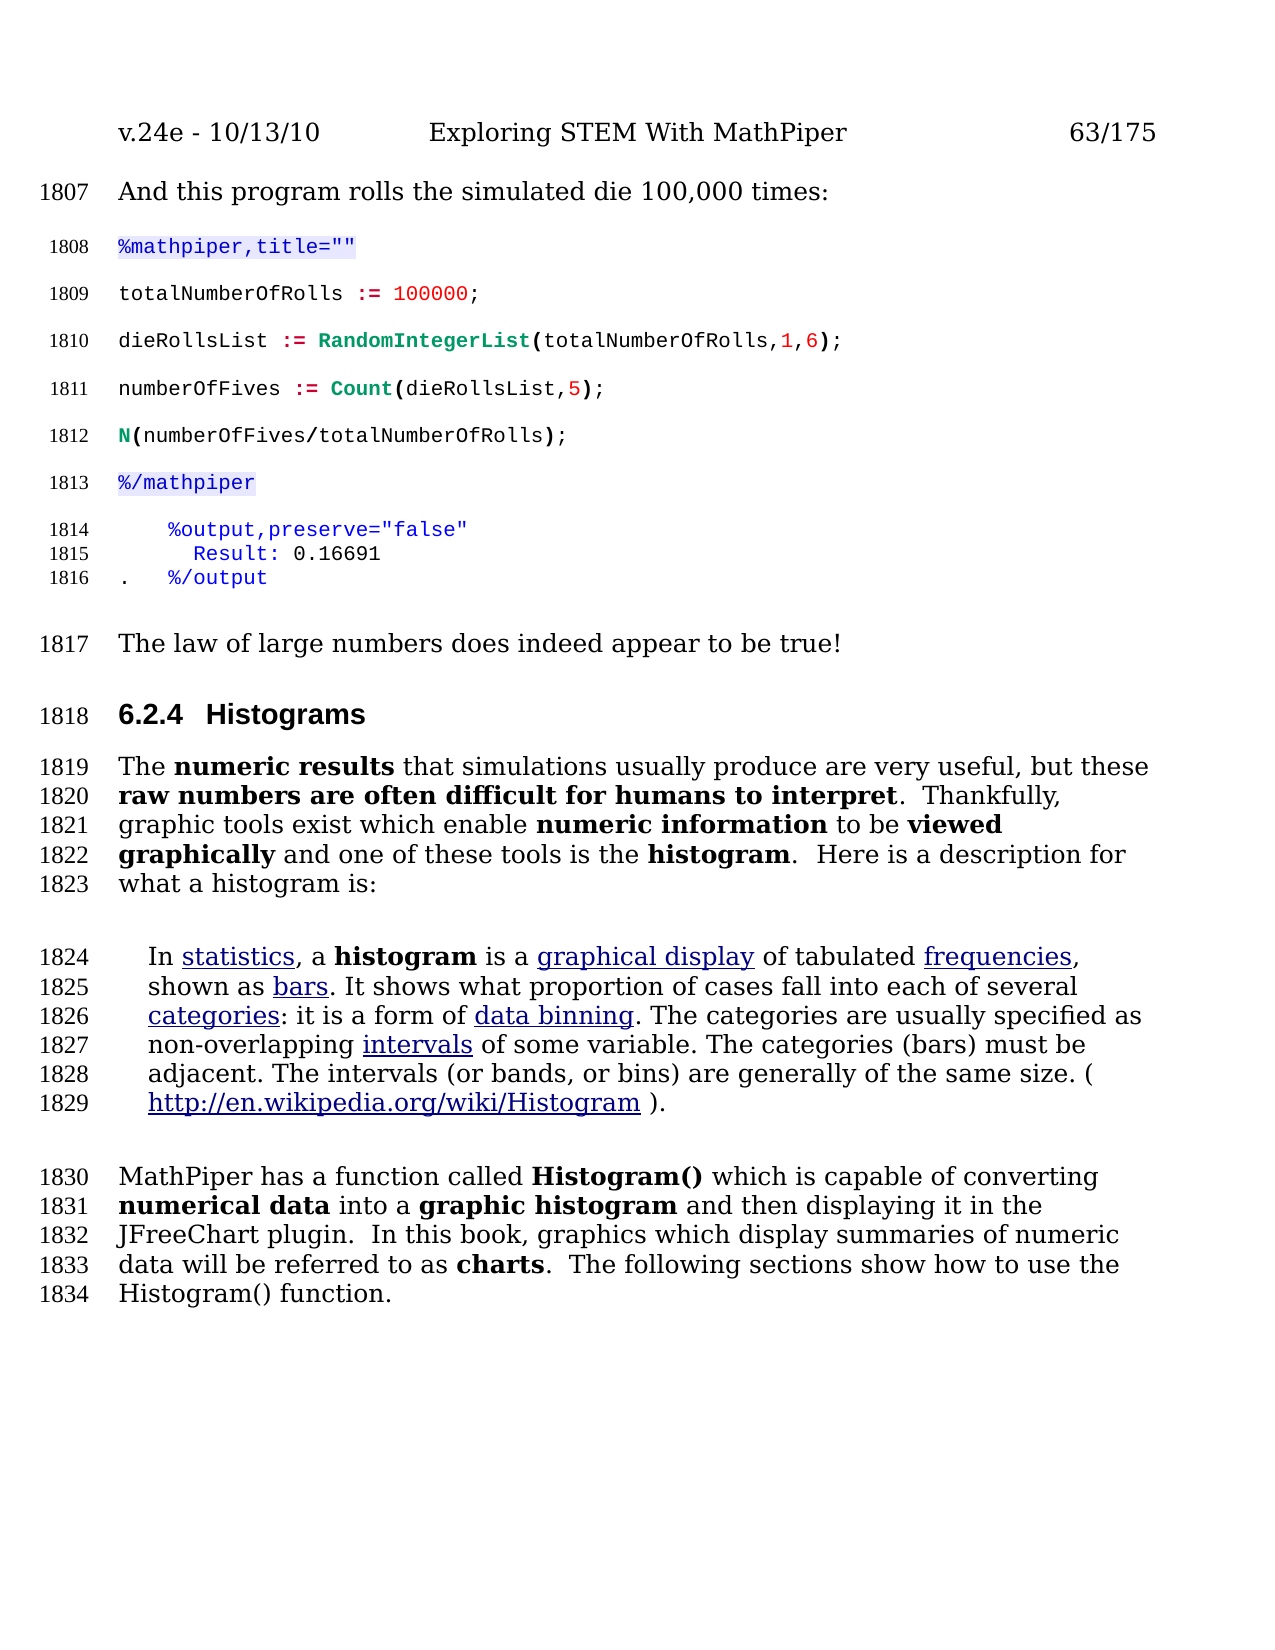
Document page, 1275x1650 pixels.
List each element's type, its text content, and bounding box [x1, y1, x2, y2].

text Result: 0.16691 [118, 543, 1157, 567]
text %mathpiper,title="" [118, 236, 1157, 259]
text numberOfFives := Count(dieRollsList,5); [118, 377, 1157, 401]
text MathPiper has a function called Histogram() which is capable of converting numerical data into a graphic histogram and then displaying it in the JFreeChart plugin. In this book, graphics which display summaries of numeric data will be referred to as charts. The following sections show how to use the Histogram() function. [118, 1162, 1157, 1308]
text In statistics, a histogram is a graphical display of tabulated frequencies, shown as bars. It shows what proportion of cases fall into each of several categories: it is a form of data binning. The categories are usually specified as non-overlapping intervals of some variable. The categories (bars) must be adjacent. The intervals (or bands, or bins) are generally of the same size. ( http://en.wikipedia.org/wiki/Histogram ). [148, 942, 1157, 1117]
text totalNumberOfRolls := 100000; [118, 283, 1157, 307]
subtitle Histograms [118, 697, 1157, 731]
text %output,preserve="false" [118, 519, 1157, 543]
text dieRollsList := RandomIntegerList(totalNumberOfRolls,1,6); [118, 330, 1157, 354]
text And this program rolls the simulated die 100,000 times: [118, 177, 1157, 206]
text N(numberOfFives/totalNumberOfRolls); [118, 425, 1157, 448]
text The law of large numbers does indeed appear to be true! [118, 629, 1157, 658]
text . %/output [118, 567, 1157, 590]
text %/mathpiper [118, 472, 1157, 496]
text The numeric results that simulations usually produce are very useful, but these raw numbers are often difficult for humans to interpret. Thankfully, graphic tools exist which enable numeric information to be viewed graphically and one of these tools is the histogram. Here is a description for what a histogram is: [118, 751, 1157, 898]
